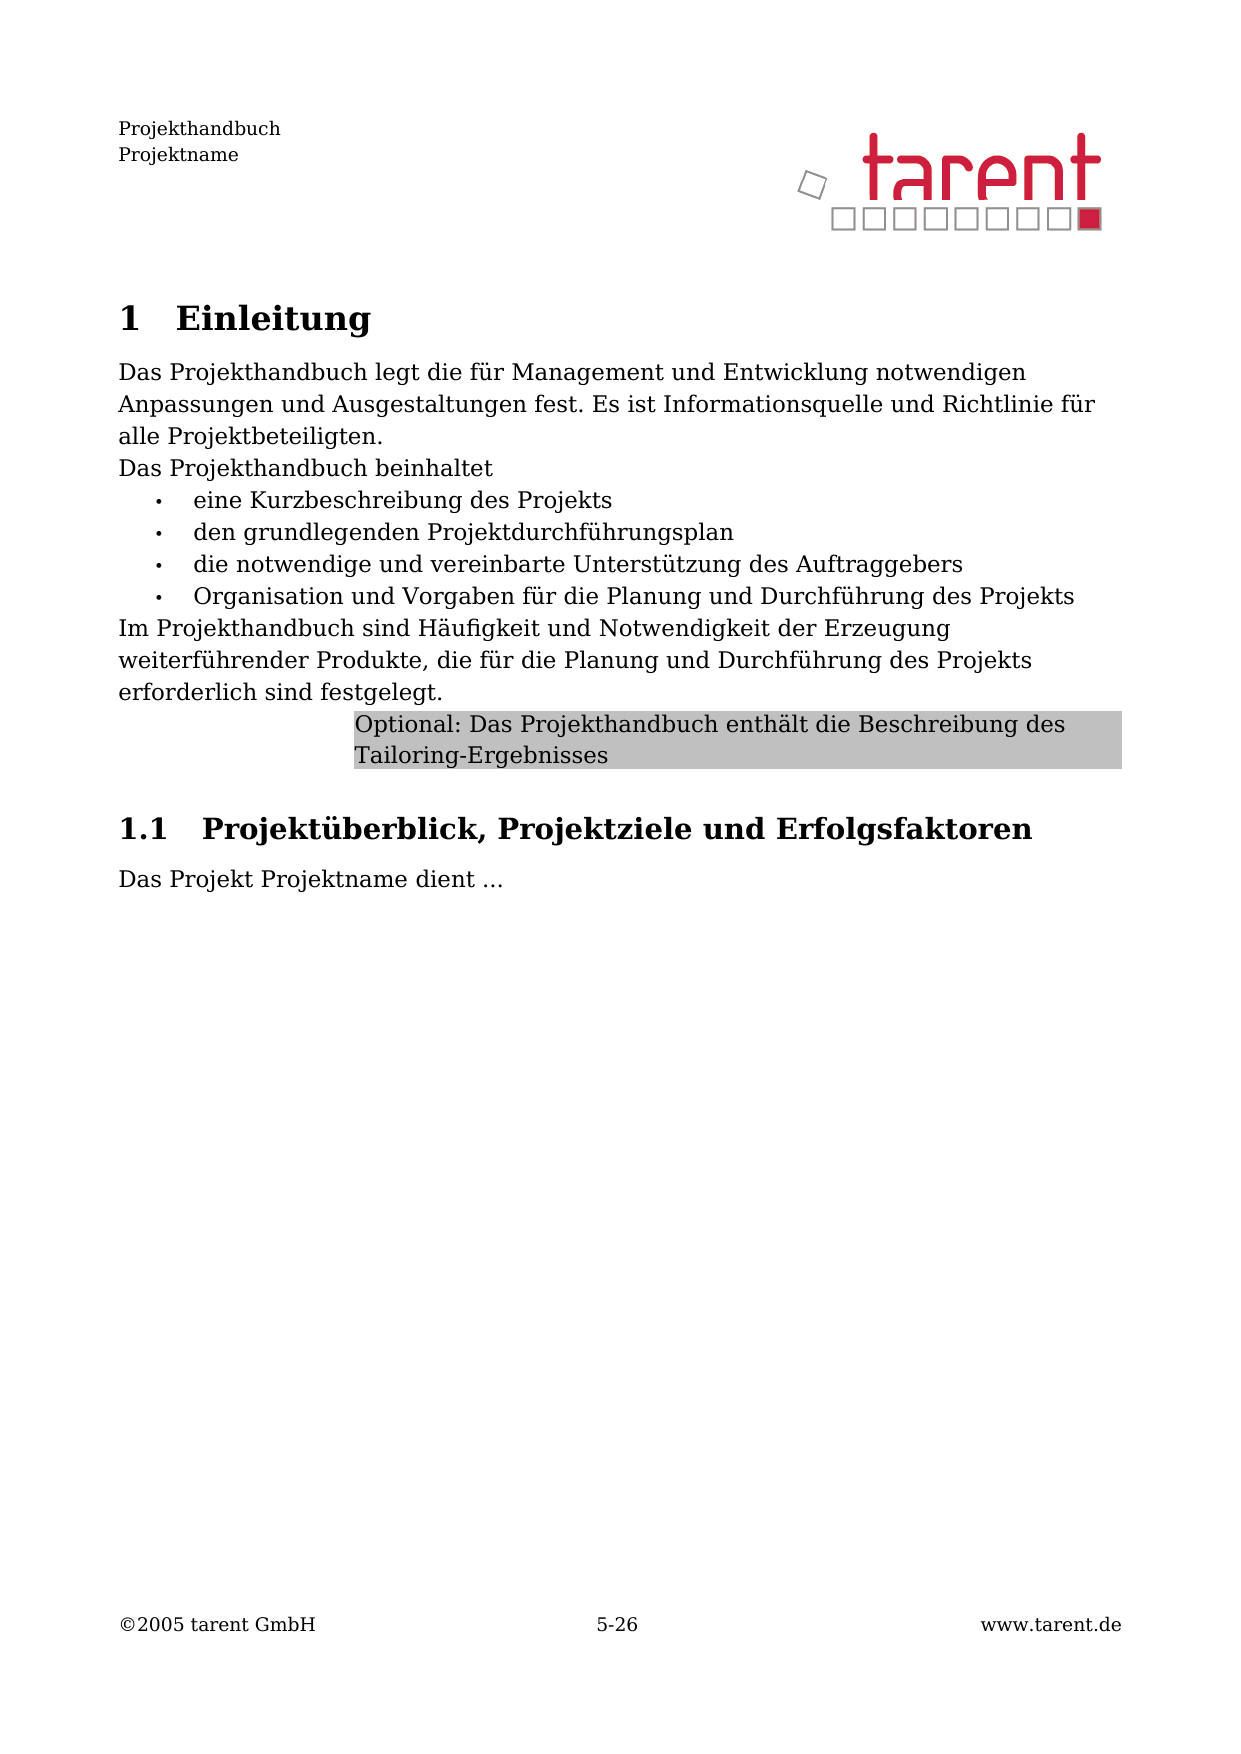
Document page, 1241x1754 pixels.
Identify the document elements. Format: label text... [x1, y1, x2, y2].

text Das Projekt Projektname dient ... [118, 866, 1122, 892]
text Das Projekthandbuch beinhaltet [118, 455, 1122, 482]
text Im Projekthandbuch sind Häufigkeit und Notwendigkeit der Erzeugung weiterführender Produkte, die für die Planung und Durchführung des Projekts erforderlich sind festgelegt. [118, 615, 1122, 705]
picture [784, 120, 1117, 242]
list eine Kurzbeschreibung des Projekts [156, 487, 1122, 513]
list die notwendige und vereinbarte Unterstützung des Auftraggebers [156, 551, 1122, 577]
subtitle Einleitung [118, 299, 1122, 339]
list Organisation und Vorgaben für die Planung und Durchführung des Projekts [156, 583, 1122, 609]
text Optional: Das Projekthandbuch enthält die Beschreibung des Tailoring-Ergebnisses [354, 711, 1122, 769]
list den grundlegenden Projektdurchführungsplan [156, 519, 1122, 546]
subtitle Projektüberblick, Projektziele und Erfolgsfaktoren [118, 812, 1122, 846]
text Das Projekthandbuch legt die für Management und Entwicklung notwendigen Anpassungen und Ausgestaltungen fest. Es ist Informationsquelle und Richtlinie für alle Projektbeteiligten. [118, 359, 1122, 449]
